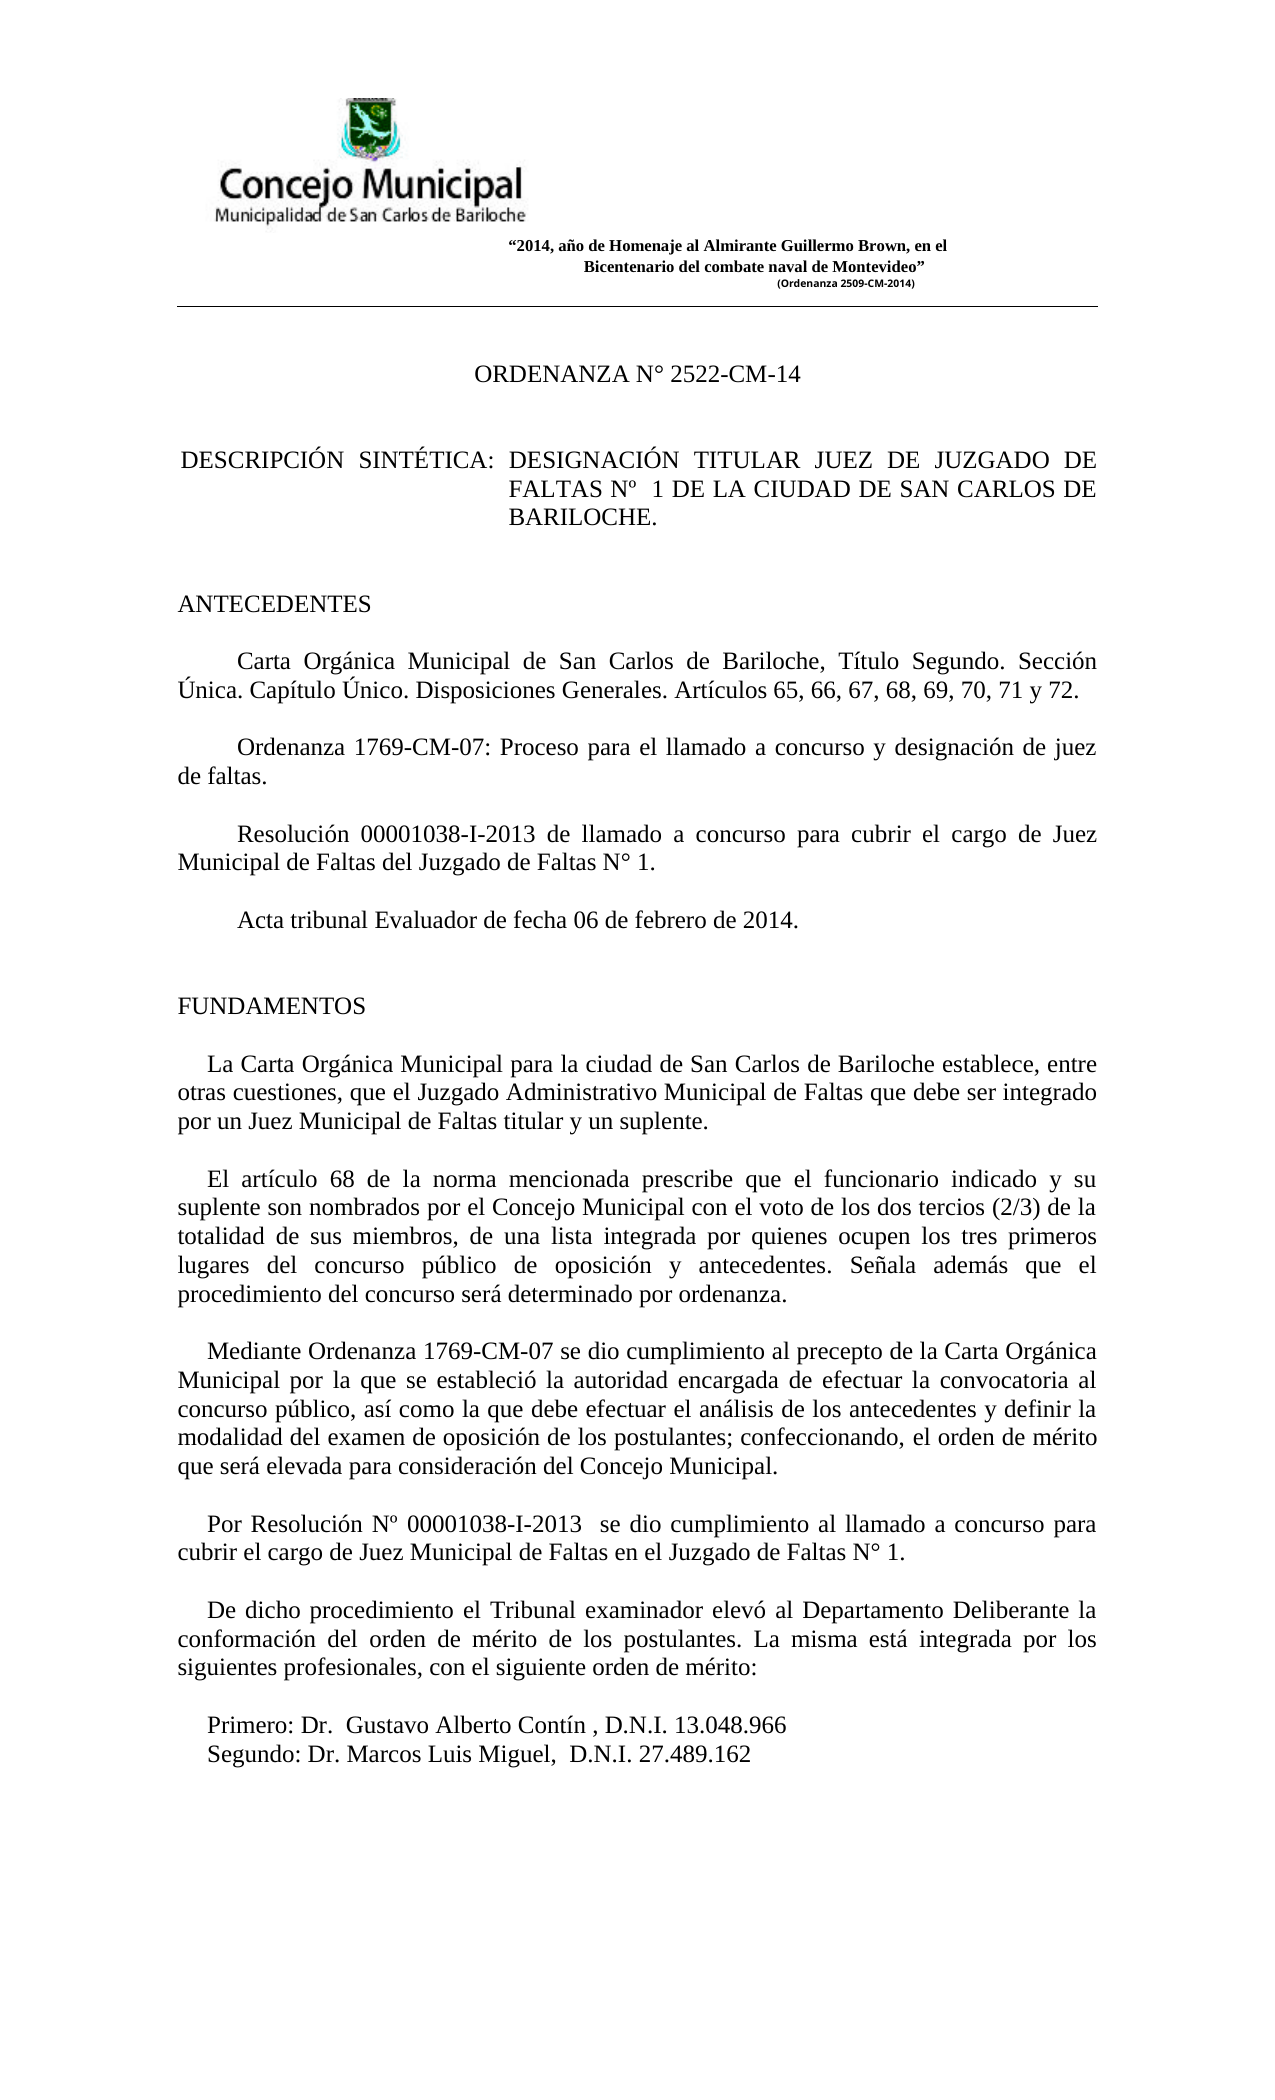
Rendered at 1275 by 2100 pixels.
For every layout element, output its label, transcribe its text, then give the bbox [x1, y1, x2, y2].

text De dicho procedimiento el Tribunal examinador elevó al Departamento Deliberante la conformación del orden de mérito de los postulantes. La misma está integrada por los siguientes profesionales, con el siguiente orden de mérito: [177, 1595, 1098, 1681]
text El artículo 68 de la norma mencionada prescribe que el funcionario indicado y su suplente son nombrados por el Concejo Municipal con el voto de los dos tercios (2/3) de la totalidad de sus miembros, de una lista integrada por quienes ocupen los tres primeros lugares del concurso público de oposición y antecedentes. Señala además que el procedimiento del concurso será determinado por ordenanza. [177, 1164, 1098, 1307]
text ORDENANZA N° 2522-CM-14 [177, 359, 1098, 387]
text DESCRIPCIÓN SINTÉTICA: DESIGNACIÓN TITULAR JUEZ DE JUZGADO DE FALTAS Nº 1 DE LA CIUDAD DE SAN CARLOS DE BARILOCHE. [180, 445, 1098, 531]
text Segundo: Dr. Marcos Luis Miguel, D.N.I. 27.489.162 [177, 1739, 1098, 1767]
text Por Resolución Nº 00001038-I-2013 se dio cumplimiento al llamado a concurso para cubrir el cargo de Juez Municipal de Faltas en el Juzgado de Faltas N° 1. [177, 1509, 1098, 1566]
text Primero: Dr. Gustavo Alberto Contín , D.N.I. 13.048.966 [177, 1710, 1098, 1739]
text Carta Orgánica Municipal de San Carlos de Bariloche, Título Segundo. Sección Única. Capítulo Único. Disposiciones Generales. Artículos 65, 66, 67, 68, 69, 70, 71 y 72. [177, 646, 1098, 704]
text ANTECEDENTES [177, 589, 1098, 617]
text Mediante Ordenanza 1769-CM-07 se dio cumplimiento al precepto de la Carta Orgánica Municipal por la que se estableció la autoridad encargada de efectuar la convocatoria al concurso público, así como la que debe efectuar el análisis de los antecedentes y definir la modalidad del examen de oposición de los postulantes; confeccionando, el orden de mérito que será elevada para consideración del Concejo Municipal. [177, 1336, 1098, 1480]
text FUNDAMENTOS [177, 991, 1098, 1020]
picture [194, 98, 554, 234]
text La Carta Orgánica Municipal para la ciudad de San Carlos de Bariloche establece, entre otras cuestiones, que el Juzgado Administrativo Municipal de Faltas que debe ser integrado por un Juez Municipal de Faltas titular y un suplente. [177, 1049, 1098, 1135]
text Ordenanza 1769-CM-07: Proceso para el llamado a concurso y designación de juez de faltas. [177, 732, 1098, 790]
text Resolución 00001038-I-2013 de llamado a concurso para cubrir el cargo de Juez Municipal de Faltas del Juzgado de Faltas N° 1. [177, 819, 1098, 876]
text Acta tribunal Evaluador de fecha 06 de febrero de 2014. [177, 905, 1098, 934]
